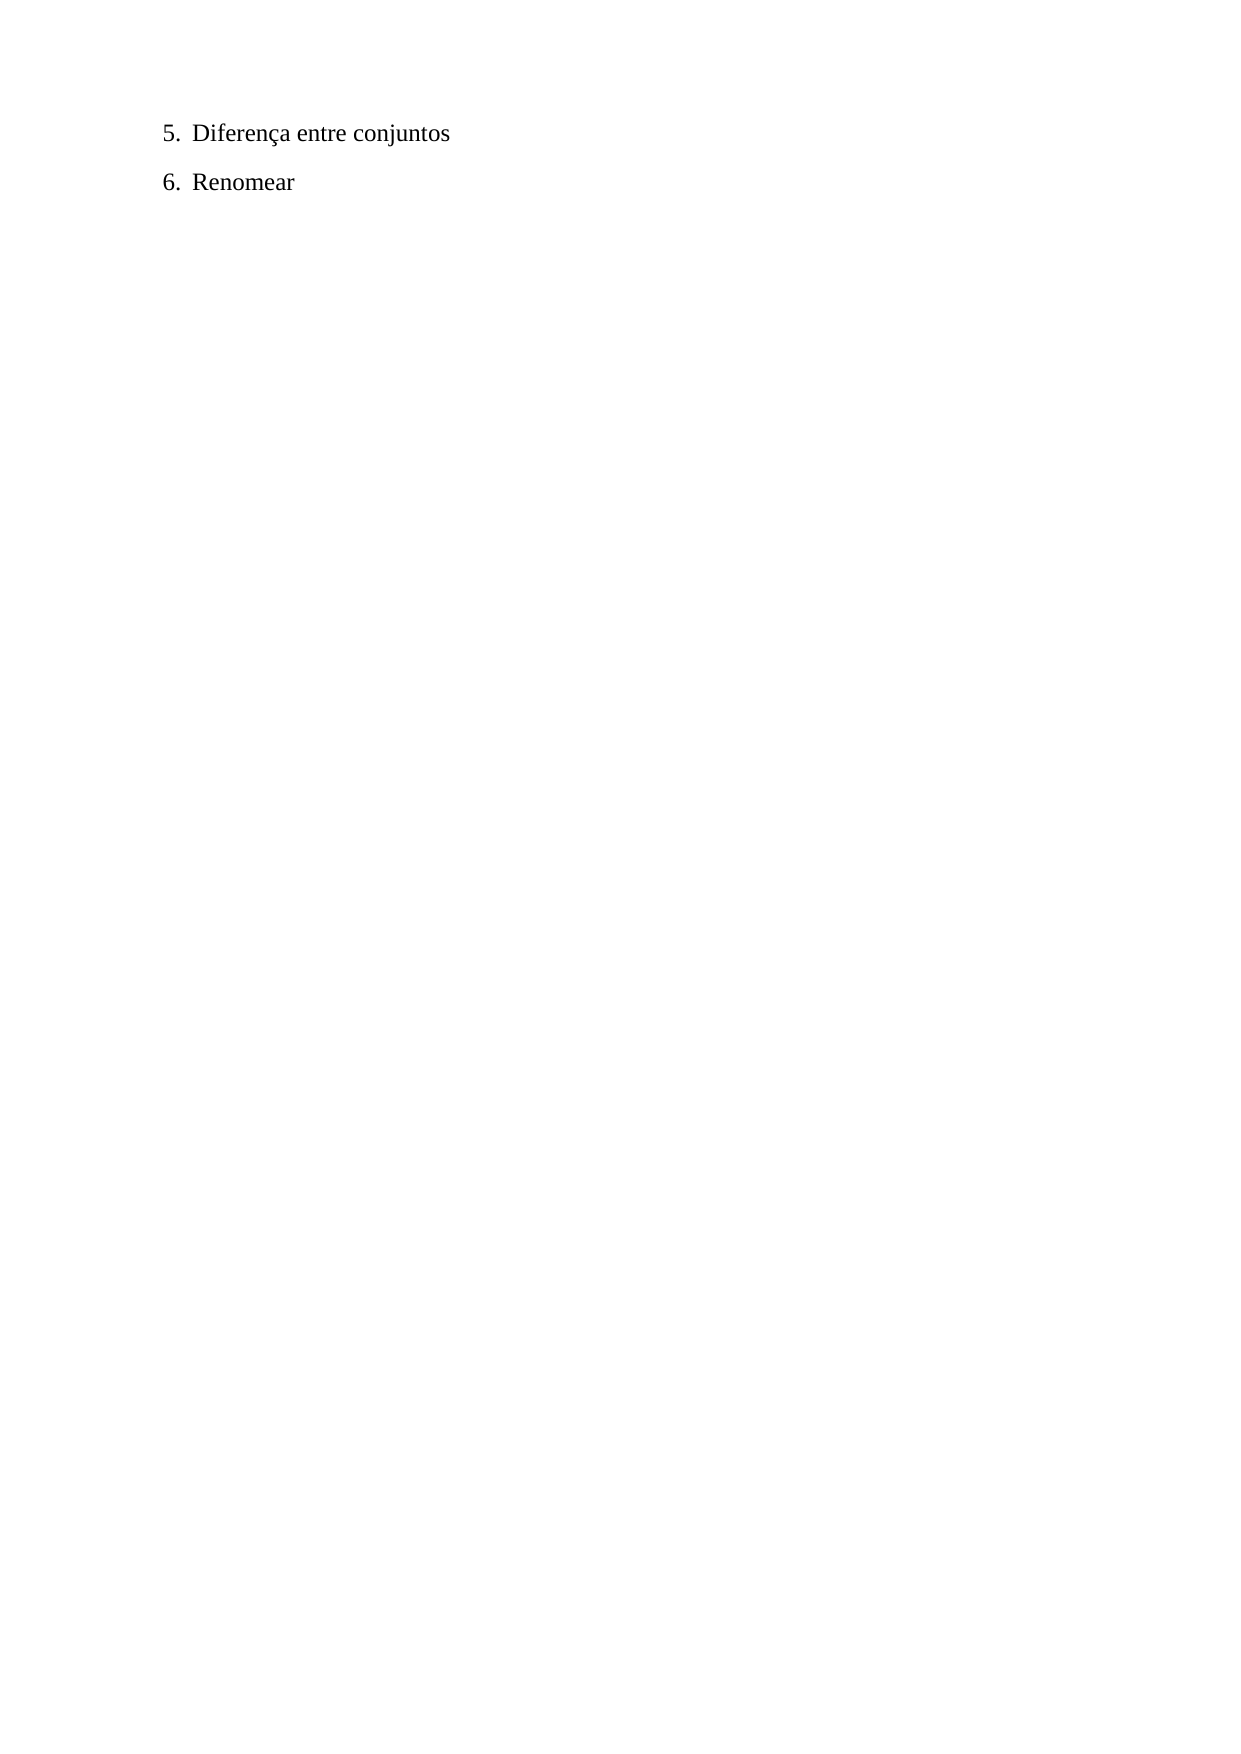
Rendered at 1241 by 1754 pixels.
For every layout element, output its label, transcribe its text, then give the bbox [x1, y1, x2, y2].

list Renomear [162, 167, 1122, 196]
list Diferença entre conjuntos [162, 118, 1122, 147]
